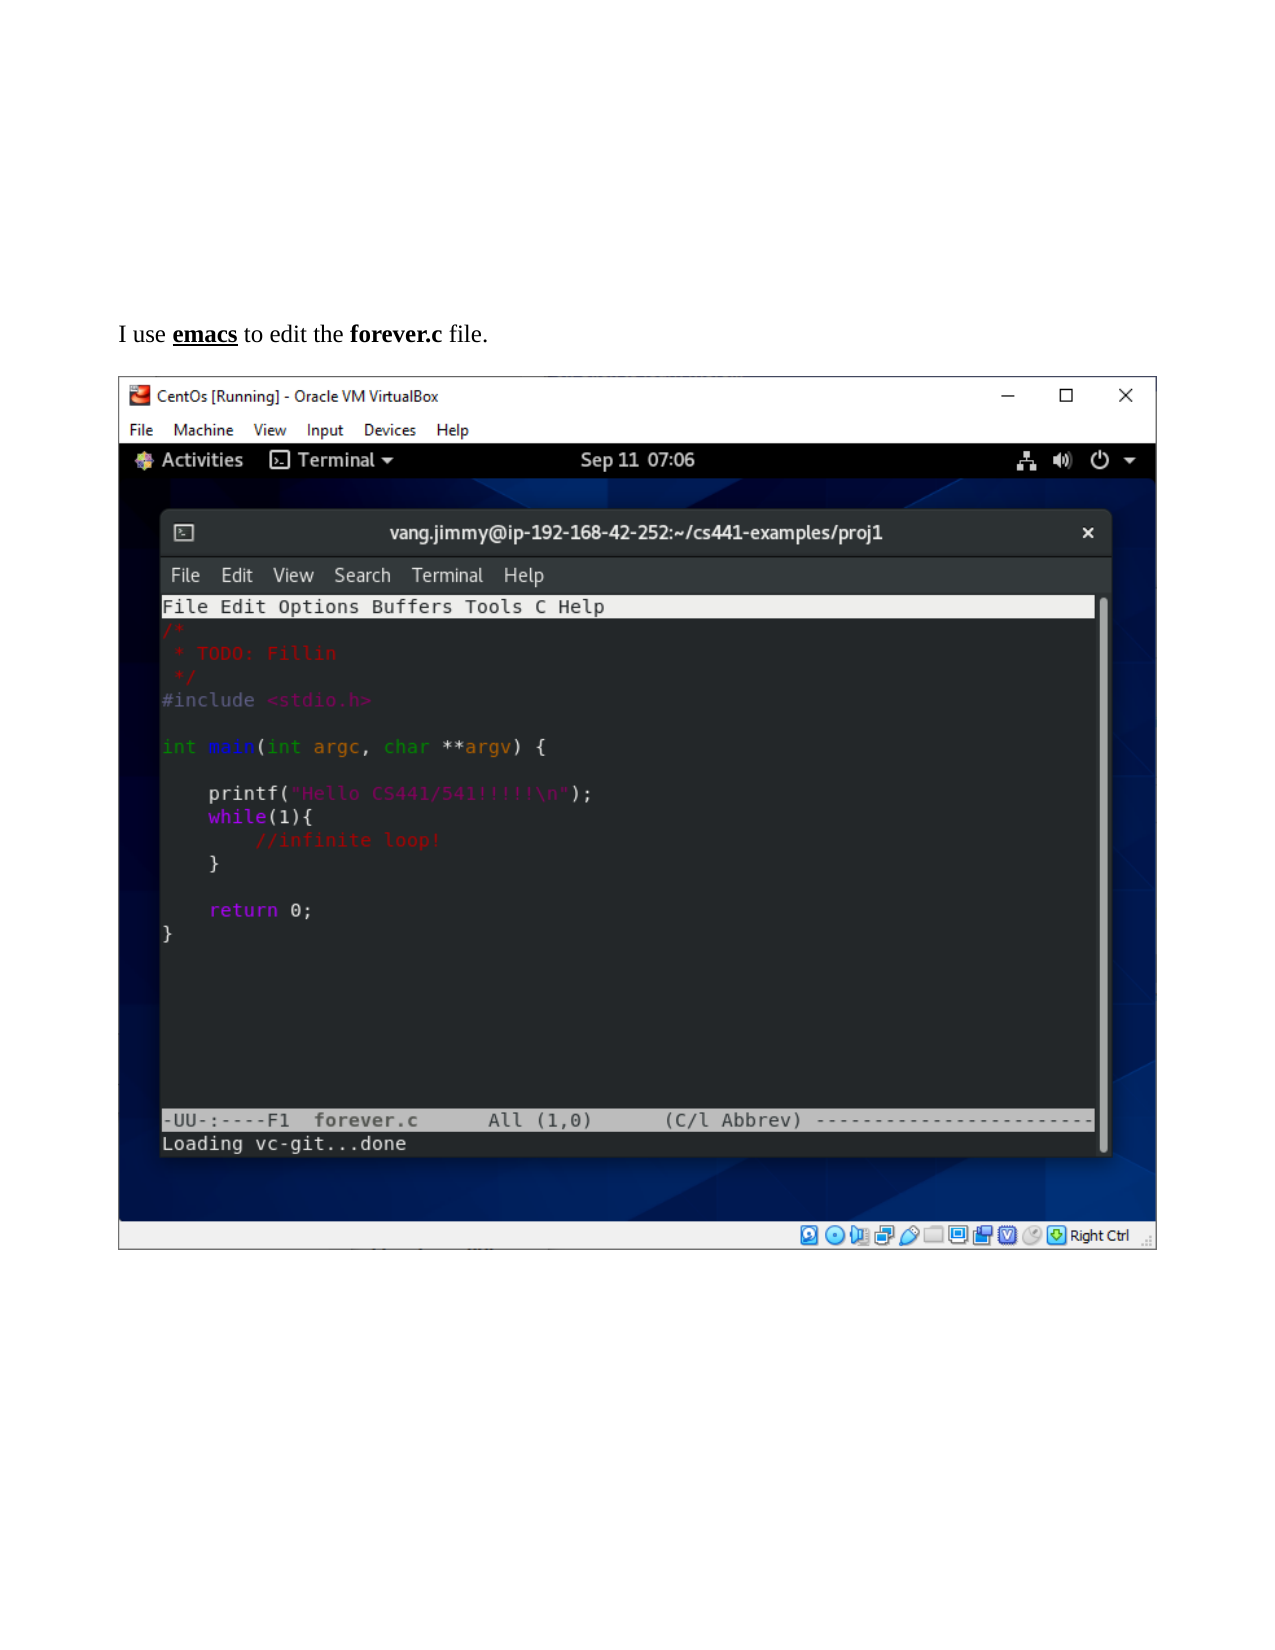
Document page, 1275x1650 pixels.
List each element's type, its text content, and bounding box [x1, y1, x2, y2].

picture [118, 376, 1157, 1250]
text I use emacs to edit the forever.c file. [118, 319, 1157, 348]
